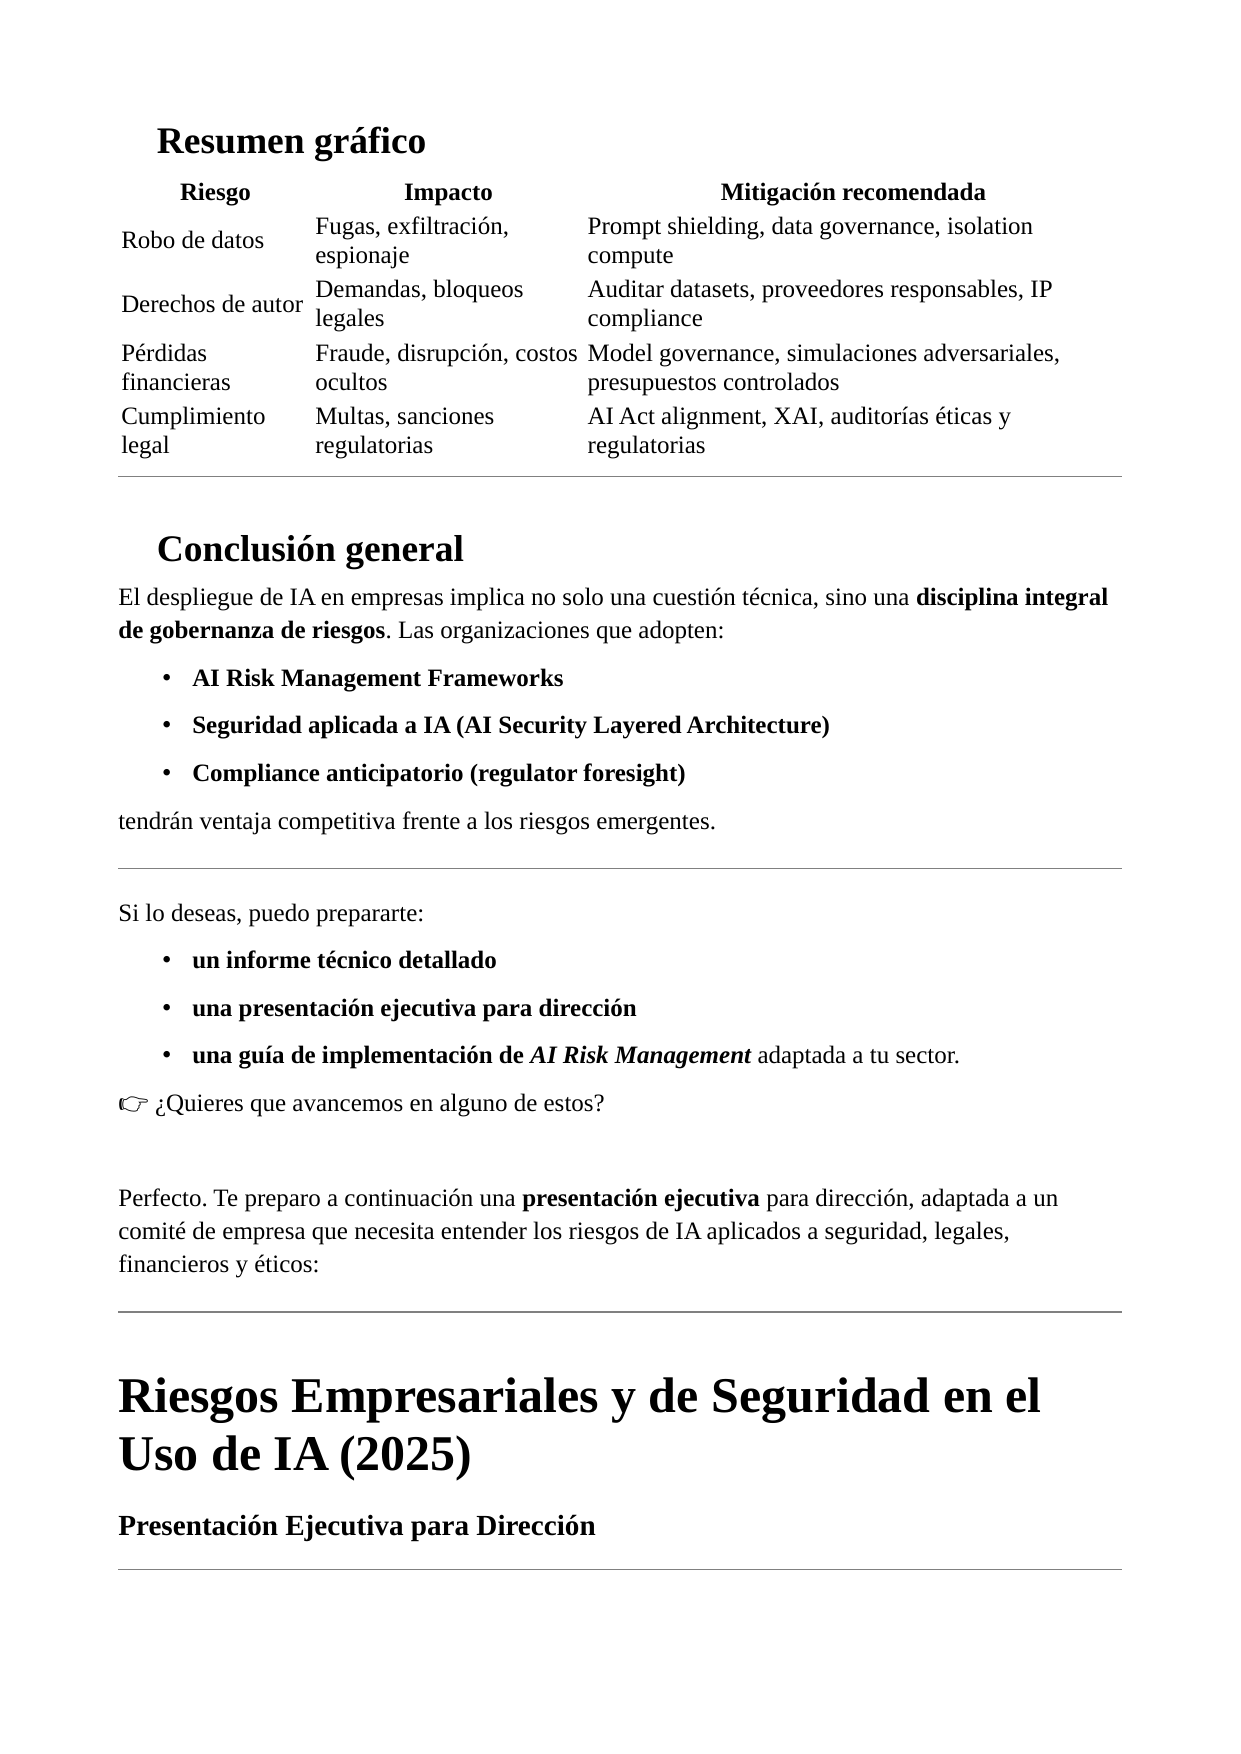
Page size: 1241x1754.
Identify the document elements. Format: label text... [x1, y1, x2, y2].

table_cell Auditar datasets, proveedores responsables, IP compliance [585, 272, 1122, 335]
table_cell Robo de datos [118, 208, 312, 272]
table_cell Model governance, simulaciones adversariales, presupuestos controlados [585, 335, 1122, 398]
table_header Riesgo [118, 174, 312, 208]
table_cell Derechos de autor [118, 272, 312, 335]
table_header Impacto [312, 174, 584, 208]
subtitle 🔬 Resumen gráfico [118, 118, 1122, 161]
list Compliance anticipatorio (regulator foresight) [162, 758, 1122, 787]
subtitle Riesgos Empresariales y de Seguridad en el Uso de IA (2025) [118, 1366, 1122, 1481]
text Perfecto. Te preparo a continuación una presentación ejecutiva para dirección, adaptada a un comité de empresa que necesita entender los riesgos de IA aplicados a seguridad, legales, financieros y éticos: [118, 1183, 1122, 1278]
subtitle Presentación Ejecutiva para Dirección [118, 1508, 1122, 1542]
subtitle 🔎 Conclusión general [118, 527, 1122, 570]
table_cell Cumplimiento legal [118, 398, 312, 462]
table_cell Fugas, exfiltración, espionaje [312, 208, 584, 272]
table_cell Prompt shielding, data governance, isolation compute [585, 208, 1122, 272]
text El despliegue de IA en empresas implica no solo una cuestión técnica, sino una disciplina integral de gobernanza de riesgos. Las organizaciones que adopten: [118, 582, 1122, 644]
table_cell AI Act alignment, XAI, auditorías éticas y regulatorias [585, 398, 1122, 462]
list Seguridad aplicada a IA (AI Security Layered Architecture) [162, 711, 1122, 739]
text tendrán ventaja competitiva frente a los riesgos emergentes. [118, 806, 1122, 834]
list un informe técnico detallado [162, 945, 1122, 974]
table_cell Pérdidas financieras [118, 335, 312, 398]
list AI Risk Management Frameworks [162, 663, 1122, 692]
text Si lo deseas, puedo prepararte: [118, 898, 1122, 926]
table_cell Multas, sanciones regulatorias [312, 398, 584, 462]
table_cell Demandas, bloqueos legales [312, 272, 584, 335]
list una guía de implementación de AI Risk Management adaptada a tu sector. [162, 1041, 1122, 1069]
text 👉 ¿Quieres que avancemos en alguno de estos? [118, 1088, 1122, 1117]
list una presentación ejecutiva para dirección [162, 993, 1122, 1022]
table_header Mitigación recomendada [585, 174, 1122, 208]
table_cell Fraude, disrupción, costos ocultos [312, 335, 584, 398]
